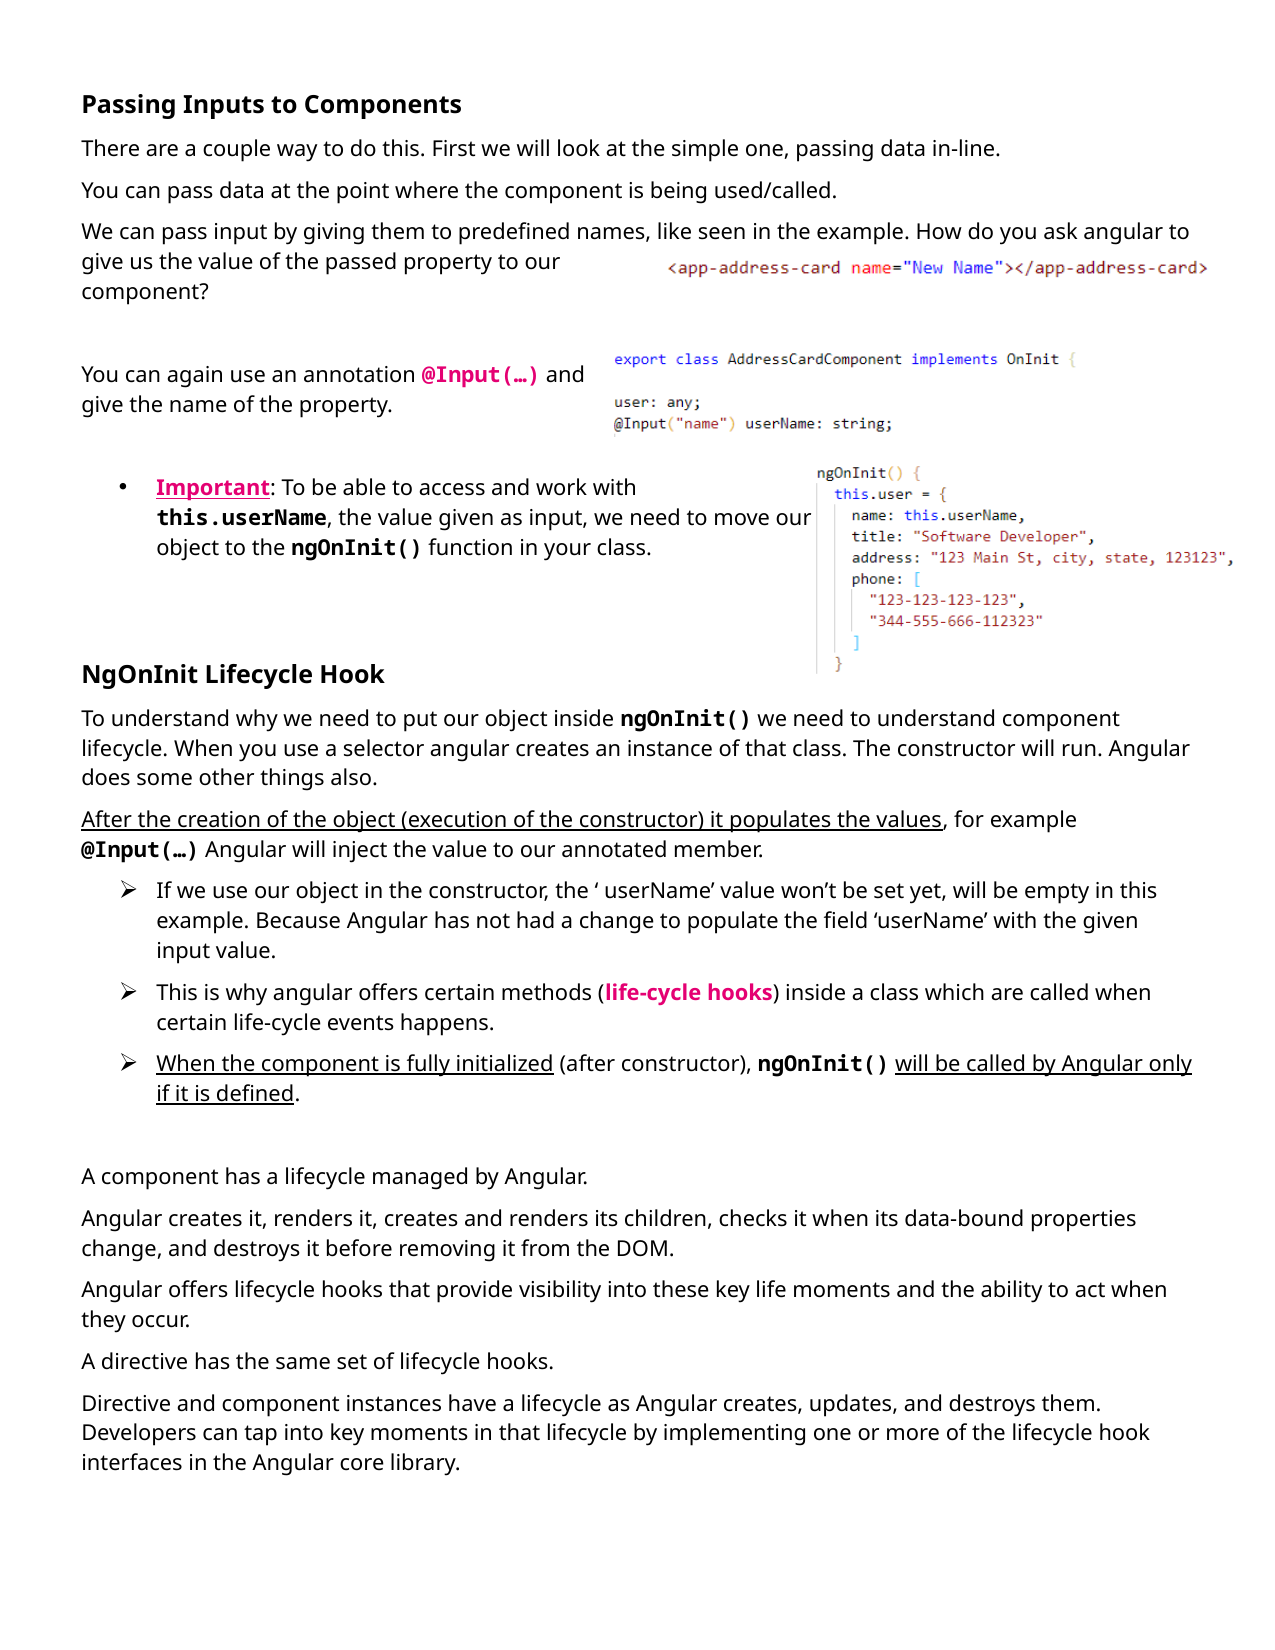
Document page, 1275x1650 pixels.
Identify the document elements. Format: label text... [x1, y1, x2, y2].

text To understand why we need to put our object inside ngOnInit() we need to understand component lifecycle. When you use a selector angular creates an instance of that class. The constructor will run. Angular does some other things also. [81, 703, 1194, 792]
text A directive has the same set of lifecycle hooks. [81, 1346, 1194, 1376]
list This is why angular offers certain methods (life-cycle hooks) inside a class which are called when certain life-cycle events happens. [118, 977, 1194, 1036]
text Directive and component instances have a lifecycle as Angular creates, updates, and destroys them. Developers can tap into key moments in that lifecycle by implementing one or more of the lifecycle hook interfaces in the Angular core library. [81, 1388, 1194, 1477]
text After the creation of the object (execution of the constructor) it populates the values, for example @Input(…) Angular will inject the value to our annotated member. [81, 804, 1194, 864]
text [1081, 359, 1194, 419]
text Angular offers lifecycle hooks that provide visibility into these key life moments and the ability to act when they occur. [81, 1274, 1194, 1334]
text A component has a lifecycle managed by Angular. [81, 1161, 1194, 1191]
picture [812, 463, 1238, 677]
text We can pass input by giving them to predefined names, like seen in the example. How do you ask angular to give us the value of the passed property to our component? [81, 216, 1194, 306]
picture [610, 347, 1081, 437]
text NgOnInit Lifecycle Hook [81, 657, 1194, 691]
list If we use our object in the constructor, the ‘ userName’ value won’t be set yet, will be empty in this example. Because Angular has not had a change to populate the field ‘userName’ with the given input value. [118, 876, 1194, 965]
text There are a couple way to do this. First we will look at the simple one, passing data in-line. [81, 133, 1194, 163]
text Passing Inputs to Components [81, 87, 1194, 121]
text You can pass data at the point where the component is being used/called. [81, 174, 1194, 204]
list When the component is fully initialized (after constructor), ngOnInit() will be called by Angular only if it is defined. [118, 1048, 1194, 1108]
text Angular creates it, renders it, creates and renders its children, checks it when its data-bound properties change, and destroys it before removing it from the DOM. [81, 1203, 1194, 1263]
picture [665, 256, 1213, 281]
text You can again use an annotation @Input(…) and give the name of the property. [81, 359, 610, 419]
list Important: To be able to access and work with this.userName, the value given as input, we need to move our object to the ngOnInit() function in your class. [118, 472, 812, 562]
